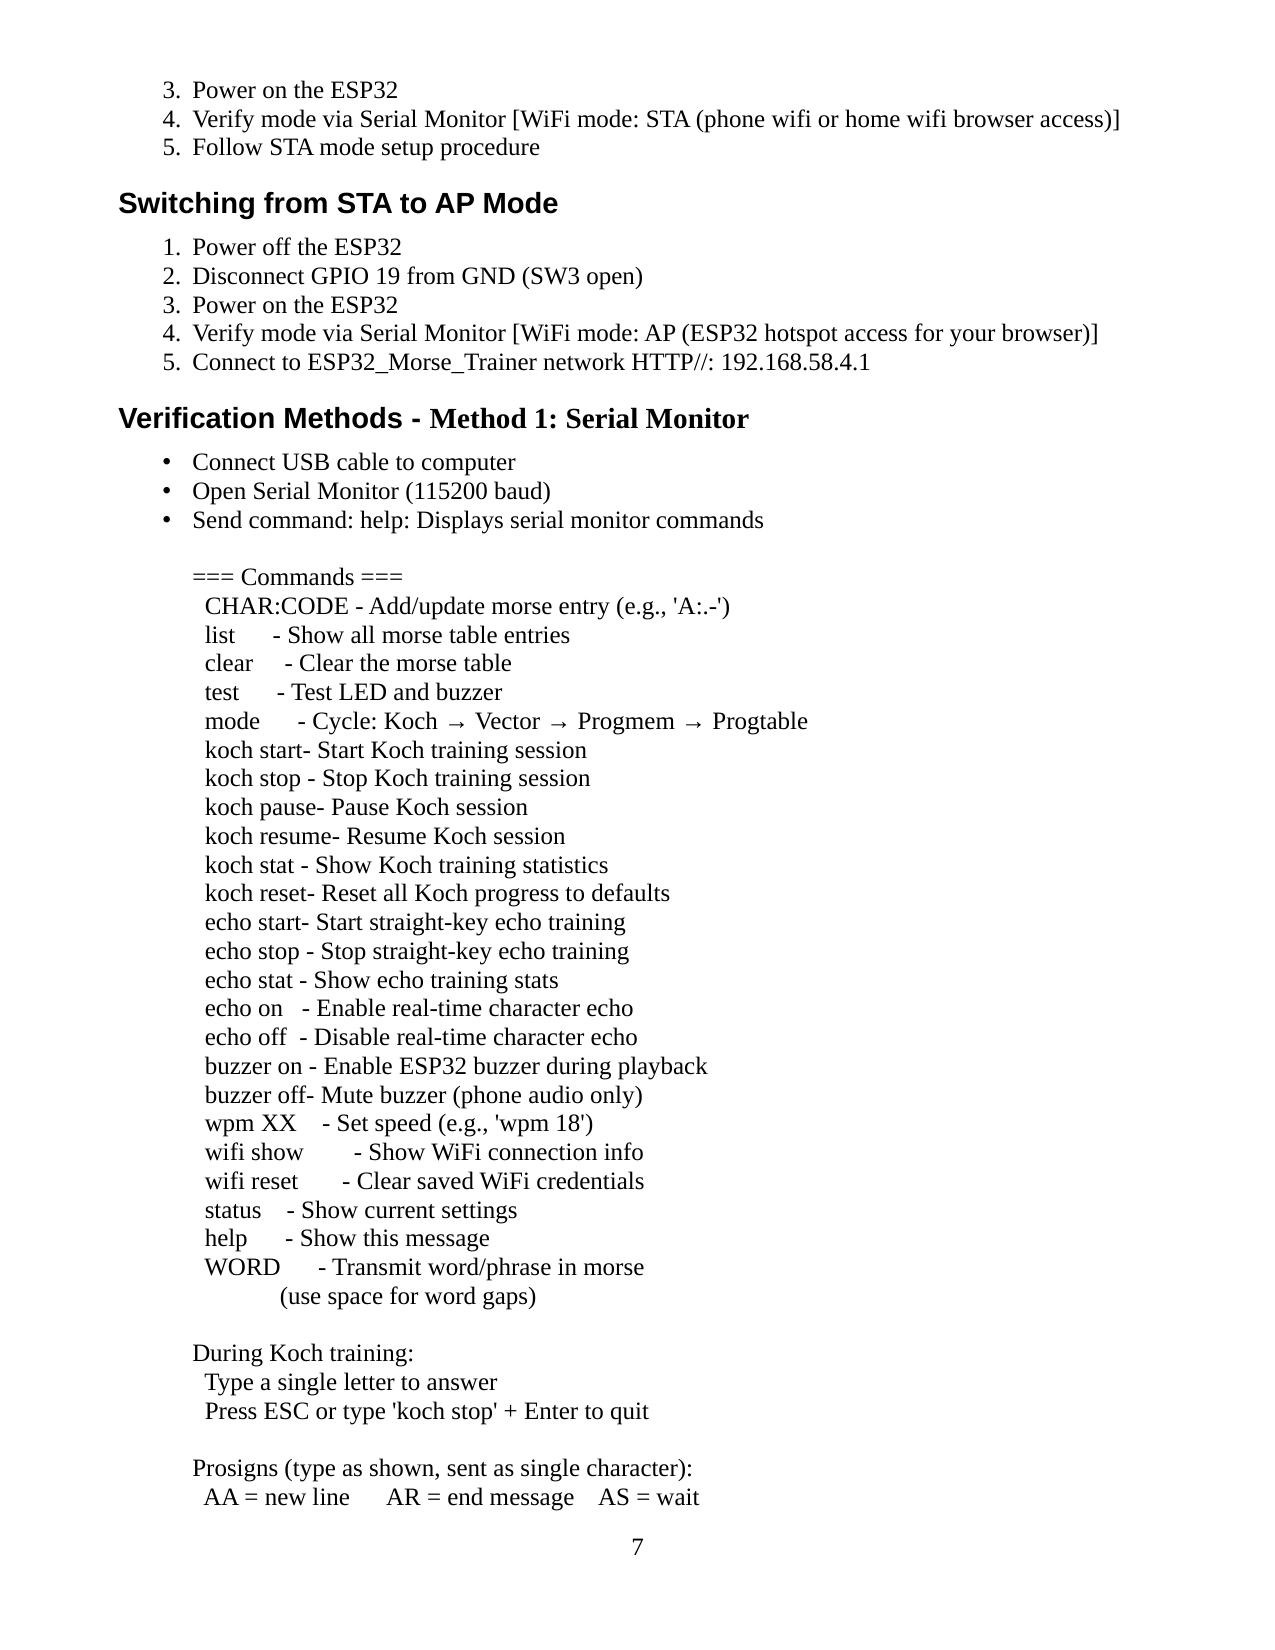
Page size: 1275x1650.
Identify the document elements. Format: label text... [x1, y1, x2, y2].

text help - Show this message [192, 1223, 1157, 1252]
text echo stat - Show echo training stats [192, 965, 1157, 993]
text clear - Clear the morse table [192, 648, 1157, 677]
list Power on the ESP32 [162, 290, 1157, 318]
text wifi reset - Clear saved WiFi credentials [192, 1166, 1157, 1195]
text echo stop - Stop straight-key echo training [192, 936, 1157, 965]
list Power on the ESP32 [162, 75, 1157, 104]
list Disconnect GPIO 19 from GND (SW3 open) [162, 261, 1157, 290]
text koch resume- Resume Koch session [192, 821, 1157, 850]
text echo on - Enable real-time character echo [192, 993, 1157, 1022]
list Send command: help: Displays serial monitor commands [162, 505, 1157, 533]
text (use space for word gaps) [192, 1281, 1157, 1310]
text koch stop - Stop Koch training session [192, 763, 1157, 792]
text list - Show all morse table entries [192, 620, 1157, 648]
list Open Serial Monitor (115200 baud) [162, 476, 1157, 505]
text Prosigns (type as shown, sent as single character): [192, 1453, 1157, 1482]
text wifi show - Show WiFi connection info [192, 1137, 1157, 1166]
subtitle Verification Methods - Method 1: Serial Monitor [118, 401, 1157, 435]
text Press ESC or type 'koch stop' + Enter to quit [192, 1396, 1157, 1425]
text CHAR:CODE - Add/update morse entry (e.g., 'A:.-') [192, 591, 1157, 620]
text echo off - Disable real-time character echo [192, 1022, 1157, 1051]
list Verify mode via Serial Monitor [WiFi mode: STA (phone wifi or home wifi browser access)] [162, 104, 1157, 132]
list Follow STA mode setup procedure [162, 132, 1157, 161]
text During Koch training: [192, 1338, 1157, 1367]
text mode - Cycle: Koch → Vector → Progmem → Progtable [192, 706, 1157, 735]
text buzzer off- Mute buzzer (phone audio only) [192, 1080, 1157, 1108]
text koch start- Start Koch training session [192, 735, 1157, 763]
list Power off the ESP32 [162, 232, 1157, 261]
subtitle Switching from STA to AP Mode [118, 186, 1157, 220]
text === Commands === [192, 562, 1157, 591]
text echo start- Start straight-key echo training [192, 907, 1157, 936]
text koch pause- Pause Koch session [192, 792, 1157, 821]
text Type a single letter to answer [192, 1367, 1157, 1396]
text buzzer on - Enable ESP32 buzzer during playback [192, 1051, 1157, 1080]
text koch stat - Show Koch training statistics [192, 850, 1157, 878]
text wpm XX - Set speed (e.g., 'wpm 18') [192, 1108, 1157, 1137]
text test - Test LED and buzzer [192, 677, 1157, 706]
list Connect to ESP32_Morse_Trainer network HTTP//: 192.168.58.4.1 [162, 347, 1157, 376]
text AA = new line AR = end message AS = wait [192, 1482, 1157, 1511]
list Connect USB cable to computer [162, 447, 1157, 476]
text koch reset- Reset all Koch progress to defaults [192, 878, 1157, 907]
list Verify mode via Serial Monitor [WiFi mode: AP (ESP32 hotspot access for your browser)] [162, 318, 1157, 347]
text status - Show current settings [192, 1195, 1157, 1223]
text WORD - Transmit word/phrase in morse [192, 1252, 1157, 1281]
